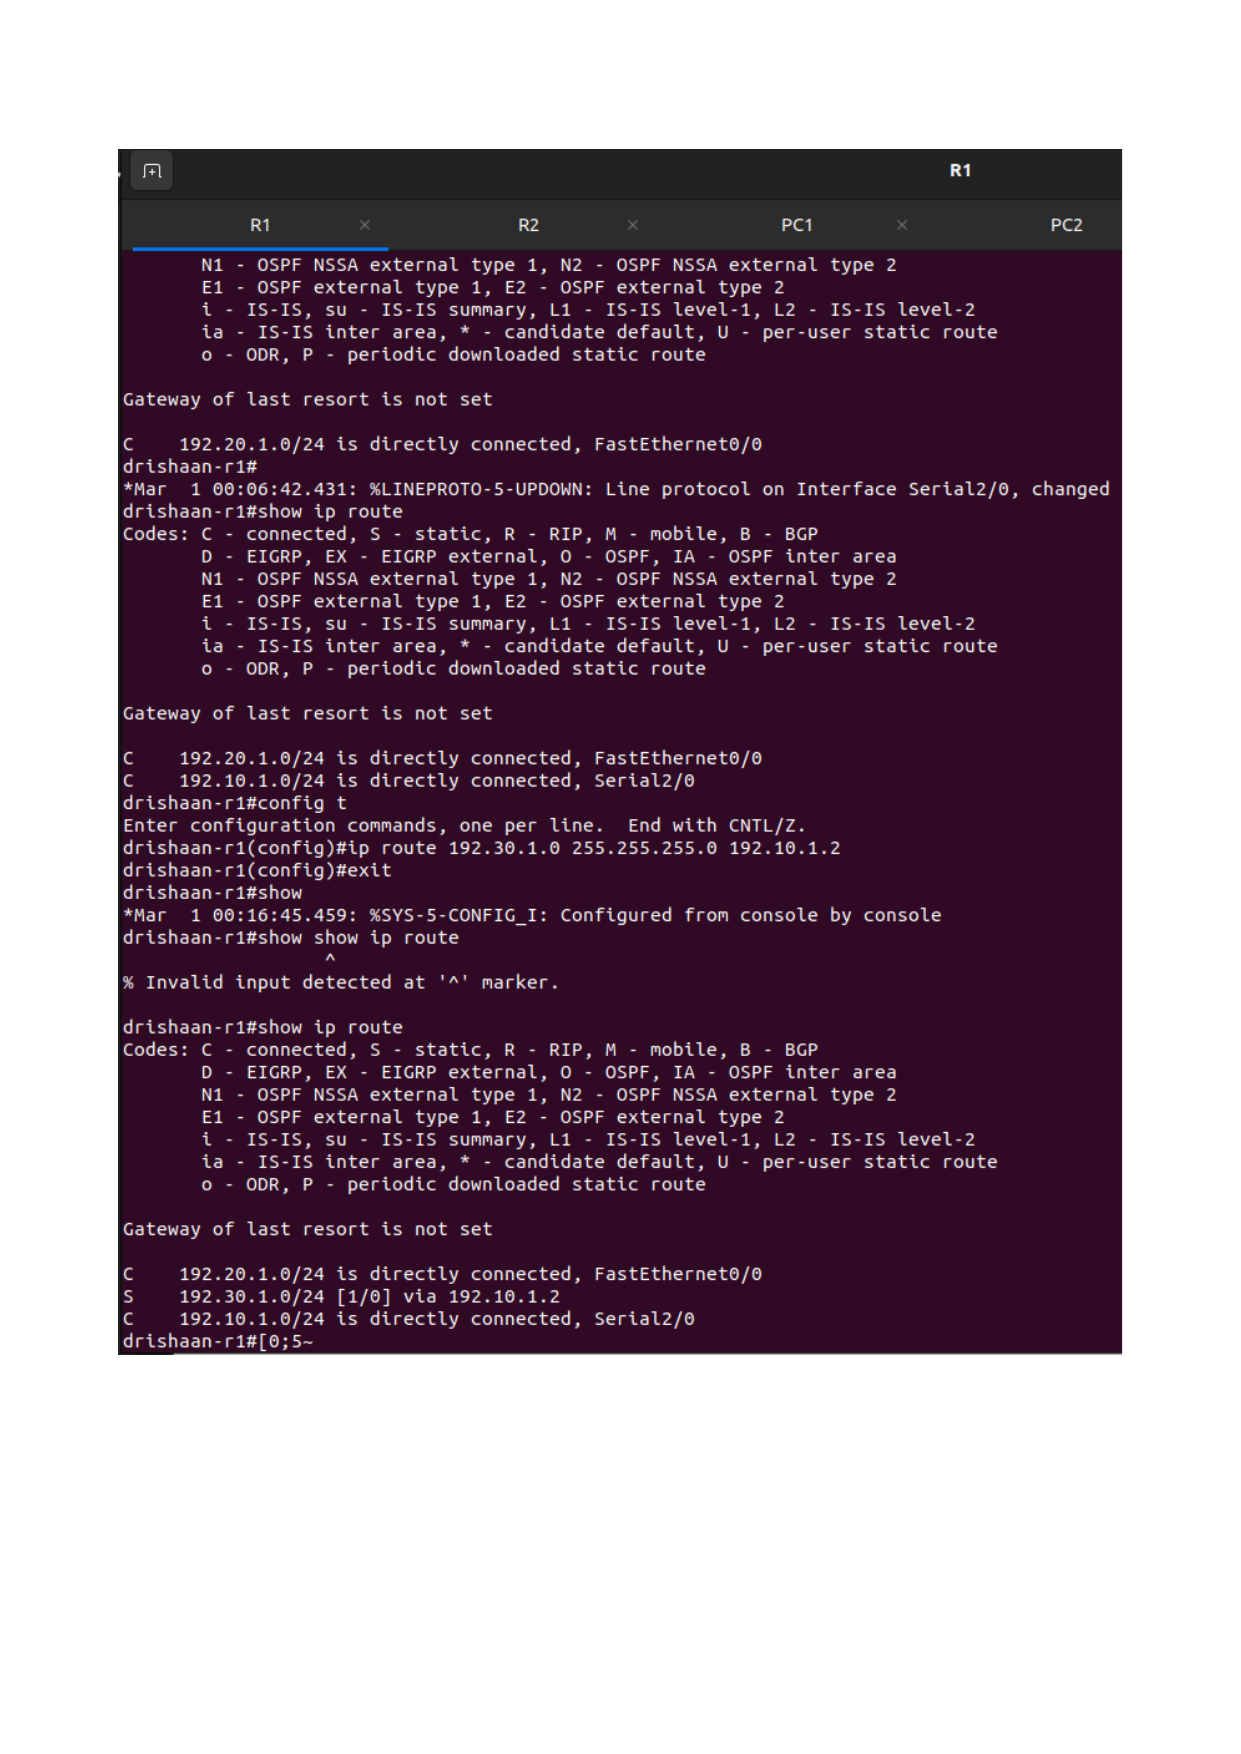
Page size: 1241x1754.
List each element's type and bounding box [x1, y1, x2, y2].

picture [118, 149, 1123, 1355]
